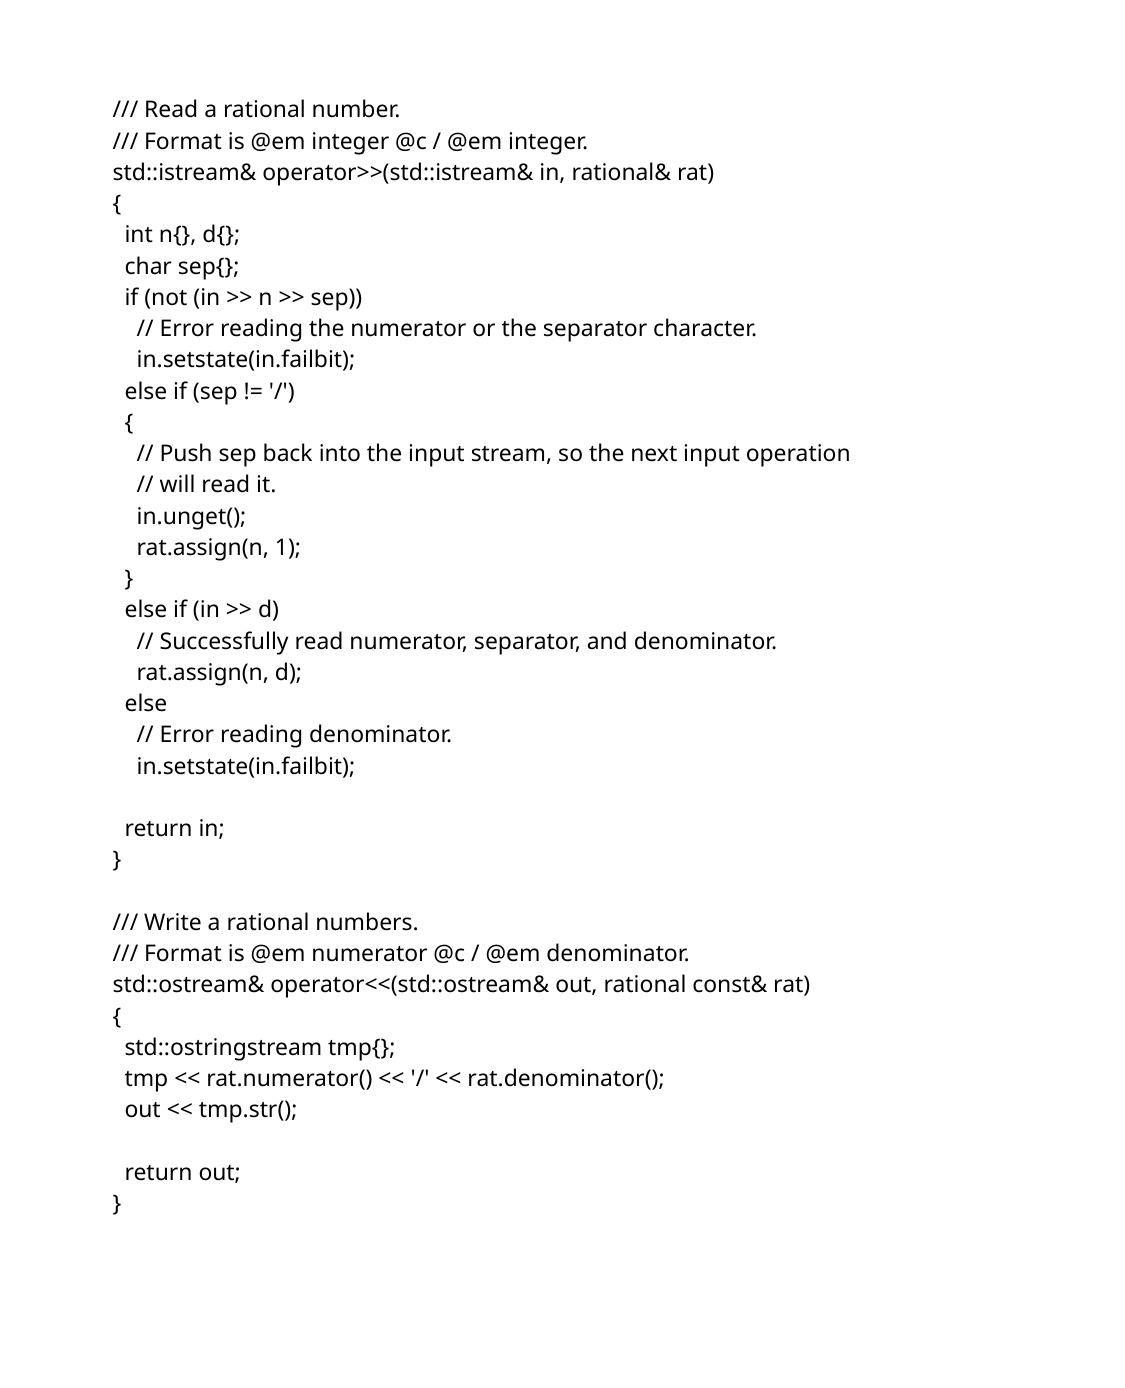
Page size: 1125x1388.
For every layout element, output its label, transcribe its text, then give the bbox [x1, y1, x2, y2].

text // Error reading denominator. [112, 718, 1012, 749]
text // will read it. [112, 468, 1012, 499]
text rat.assign(n, d); [112, 656, 1012, 687]
text { [112, 406, 1012, 437]
text { [112, 187, 1012, 218]
text else if (sep != '/') [112, 374, 1012, 406]
text in.setstate(in.failbit); [112, 749, 1012, 781]
text else if (in >> d) [112, 593, 1012, 624]
text tmp << rat.numerator() << '/' << rat.denominator(); [112, 1062, 1012, 1093]
text /// Read a rational number. [112, 93, 1012, 124]
text /// Format is @em integer @c / @em integer. [112, 124, 1012, 156]
text } [112, 562, 1012, 593]
text // Push sep back into the input stream, so the next input operation [112, 437, 1012, 468]
text std::istream& operator>>(std::istream& in, rational& rat) [112, 156, 1012, 187]
text std::ostringstream tmp{}; [112, 1031, 1012, 1062]
text else [112, 687, 1012, 718]
text return out; [112, 1156, 1012, 1187]
text return in; [112, 812, 1012, 843]
text /// Write a rational numbers. [112, 906, 1012, 937]
text // Error reading the numerator or the separator character. [112, 312, 1012, 343]
text rat.assign(n, 1); [112, 531, 1012, 562]
text out << tmp.str(); [112, 1093, 1012, 1124]
text // Successfully read numerator, separator, and denominator. [112, 624, 1012, 656]
text in.unget(); [112, 499, 1012, 531]
text char sep{}; [112, 249, 1012, 281]
text { [112, 999, 1012, 1031]
text } [112, 843, 1012, 874]
text in.setstate(in.failbit); [112, 343, 1012, 374]
text std::ostream& operator<<(std::ostream& out, rational const& rat) [112, 968, 1012, 999]
text if (not (in >> n >> sep)) [112, 281, 1012, 312]
text int n{}, d{}; [112, 218, 1012, 249]
text } [112, 1187, 1012, 1218]
text /// Format is @em numerator @c / @em denominator. [112, 937, 1012, 968]
